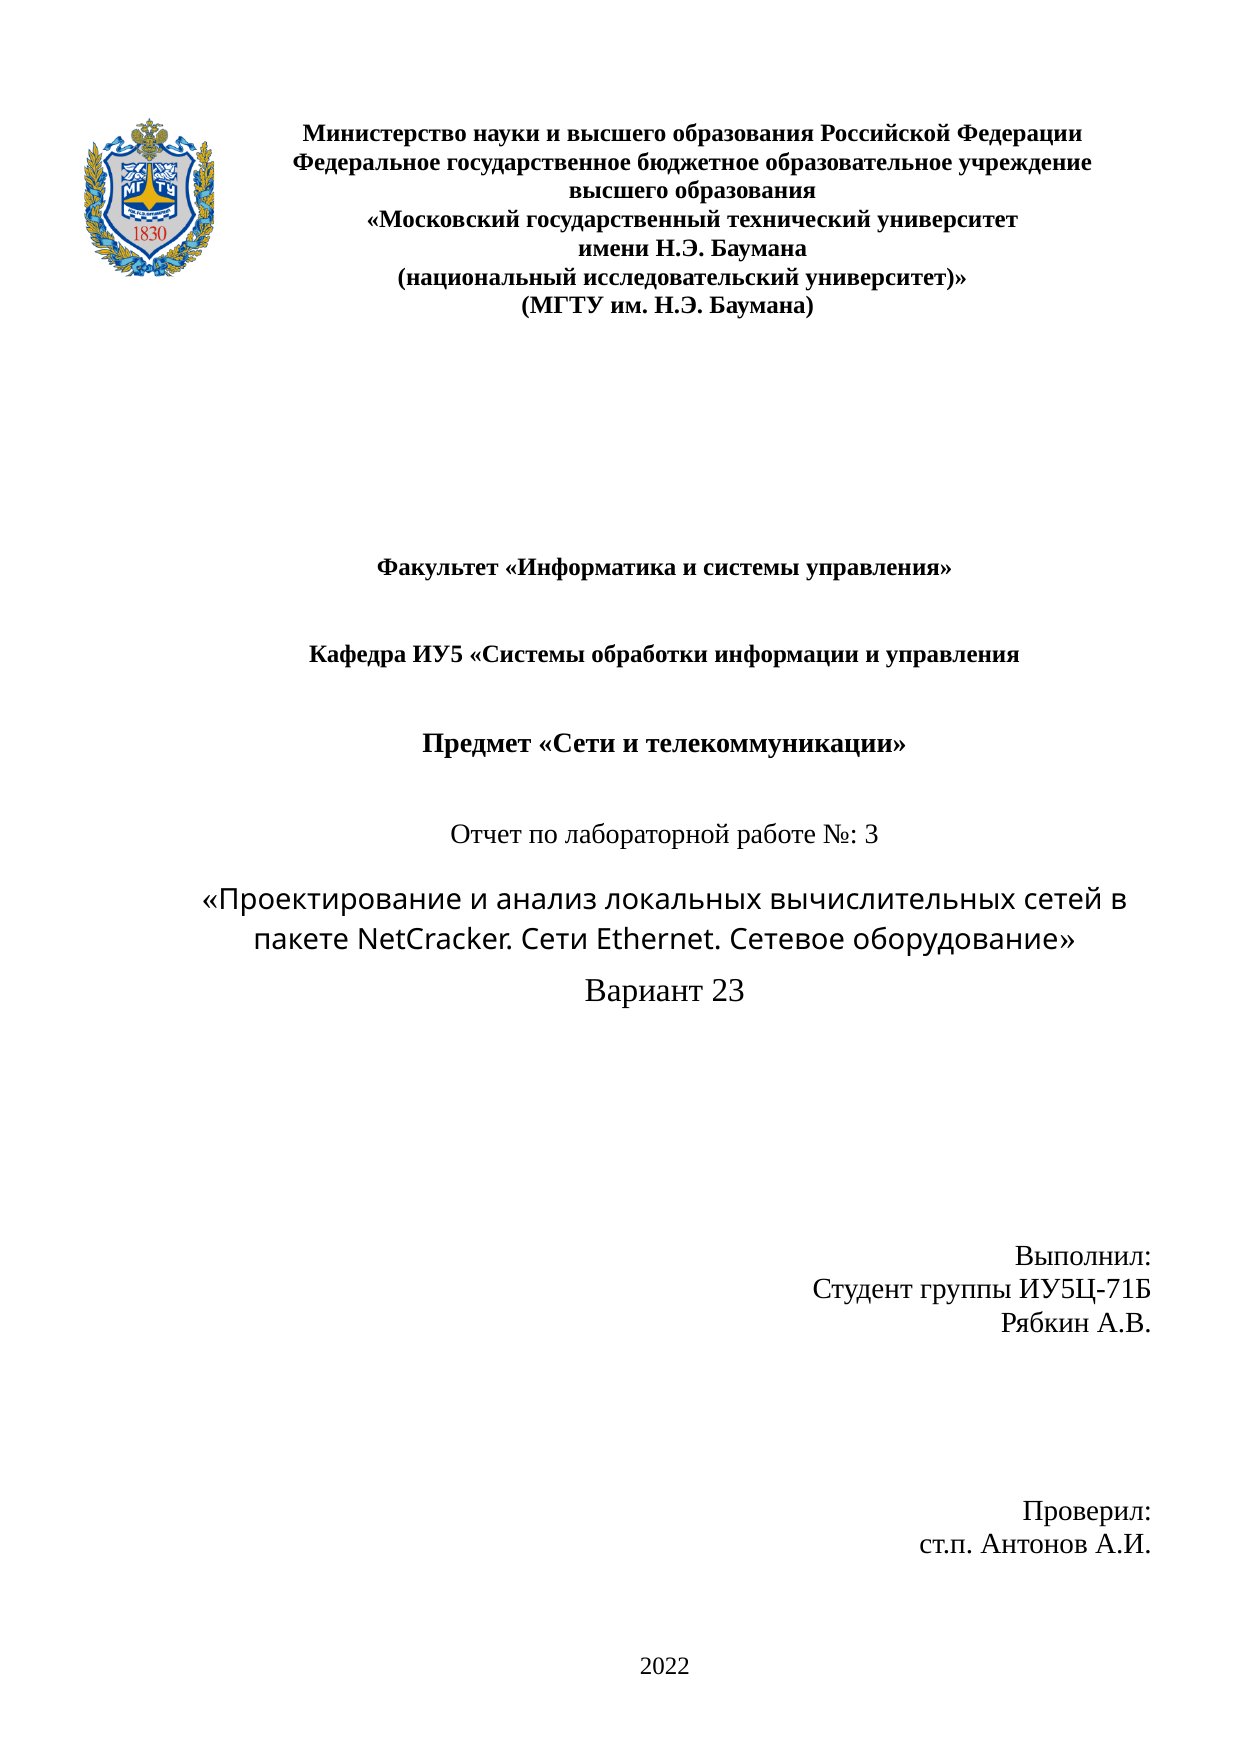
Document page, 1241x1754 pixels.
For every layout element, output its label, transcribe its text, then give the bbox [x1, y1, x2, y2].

text Предмет «Сети и телекоммуникации» [177, 726, 1152, 758]
text Факультет «Информатика и системы управления» [177, 552, 1152, 581]
text Отчет по лабораторной работе №: 3 [177, 817, 1152, 849]
text Кафедра ИУ5 «Системы обработки информации и управления [177, 639, 1152, 668]
text ст.п. Антонов А.И. [177, 1526, 1152, 1560]
text Рябкин А.В. [177, 1305, 1152, 1338]
text высшего образования [177, 176, 1152, 204]
text Вариант 23 [177, 970, 1152, 1008]
text Проверил: [177, 1493, 1152, 1526]
text (национальный исследовательский университет)» [177, 262, 1152, 291]
text «Проектирование и анализ локальных вычислительных сетей в пакете NetCracker. Сети Ethernet. Сетевое оборудование» [177, 878, 1152, 958]
text (МГТУ им. Н.Э. Баумана) [177, 291, 1152, 319]
text Выполнил: [177, 1238, 1152, 1271]
text «Московский государственный технический университет [177, 204, 1152, 233]
text Федеральное государственное бюджетное образовательное учреждение [177, 147, 1152, 176]
text Министерство науки и высшего образования Российской Федерации [177, 118, 1152, 147]
text Студент группы ИУ5Ц-71Б [177, 1271, 1152, 1305]
text имени Н.Э. Баумана [177, 233, 1152, 262]
